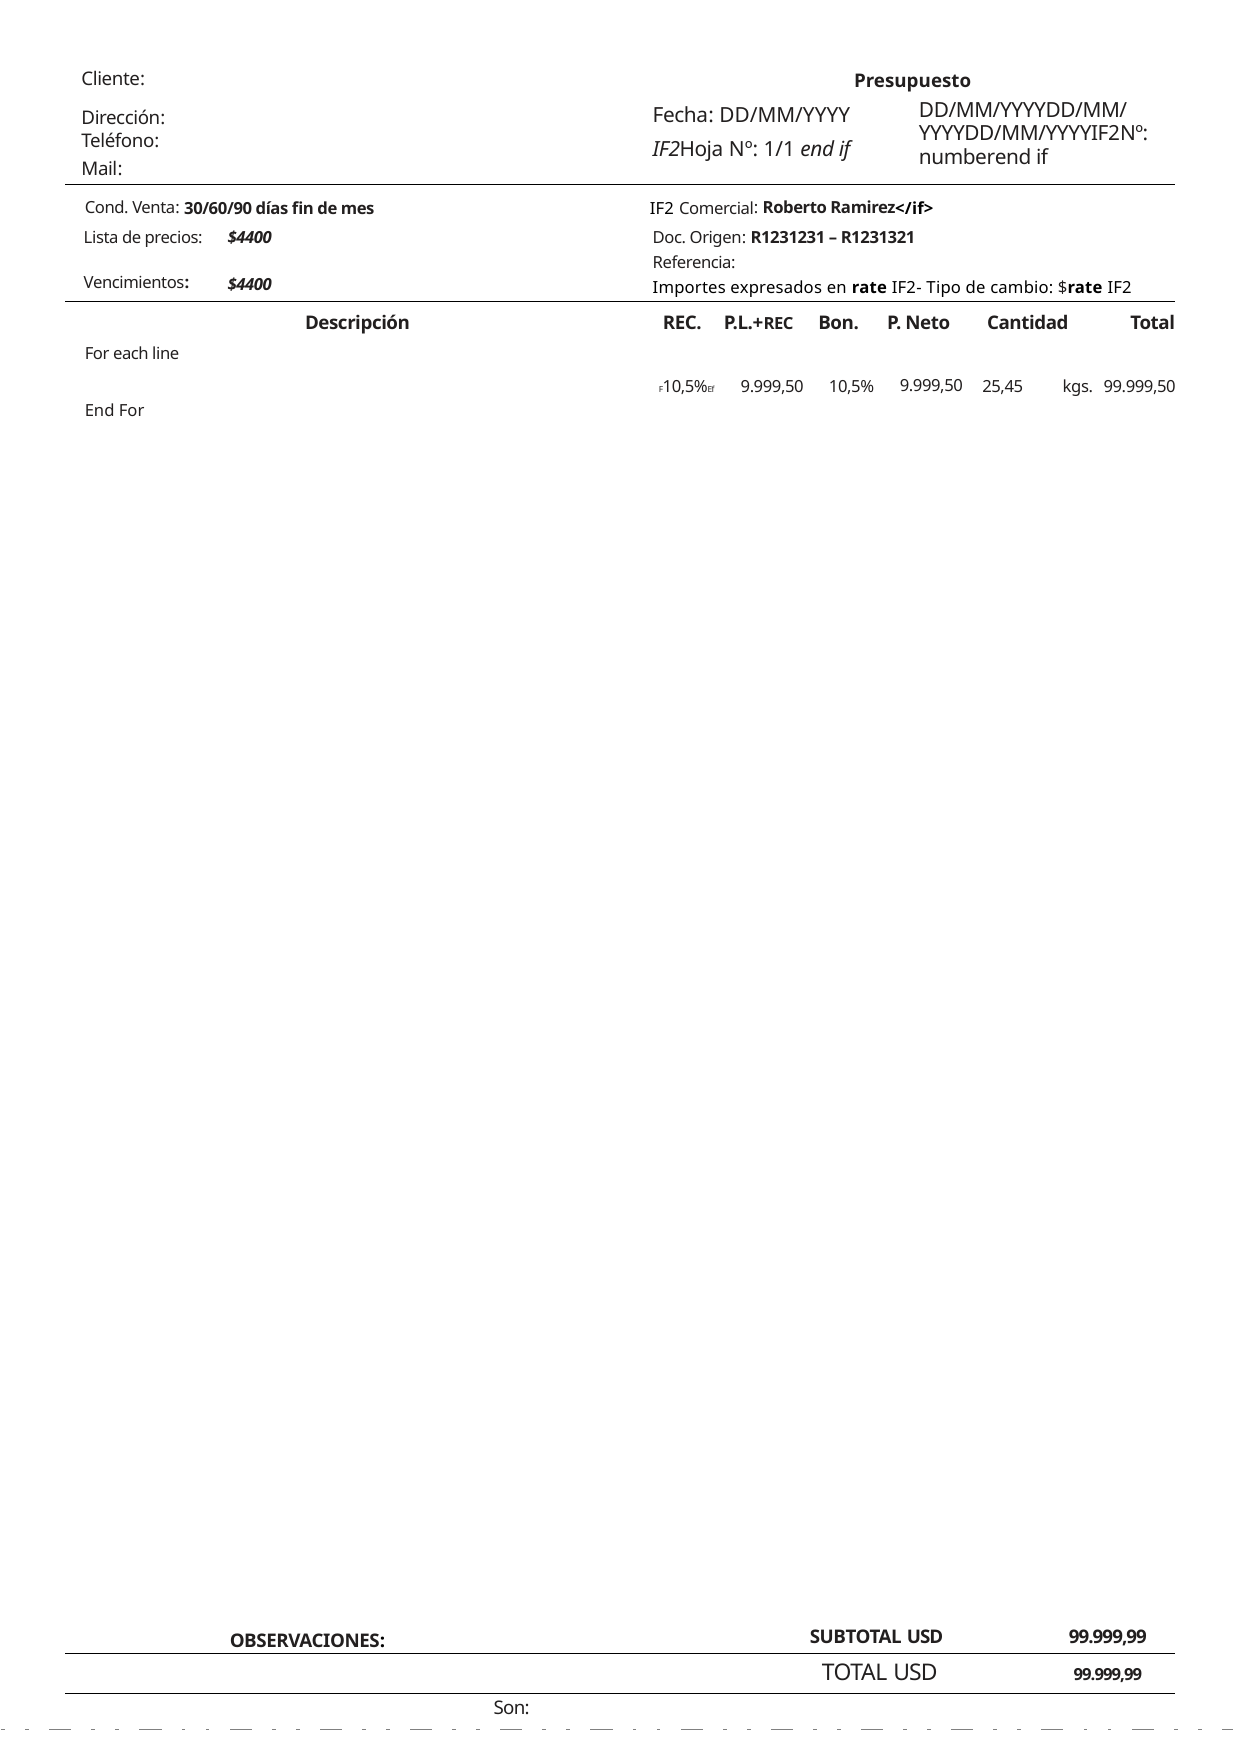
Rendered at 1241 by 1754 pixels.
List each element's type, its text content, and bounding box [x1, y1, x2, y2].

table_header For each line [65, 342, 649, 370]
table_header [1027, 342, 1093, 370]
table_cell [804, 399, 874, 428]
table_header [804, 342, 874, 370]
table_cell 25,45 [963, 370, 1027, 399]
table_cell [1093, 399, 1176, 428]
table_cell [963, 399, 1027, 428]
table_cell <line.name> [65, 370, 649, 399]
table_header [1093, 342, 1176, 370]
table_cell 99.999,50 [1093, 370, 1176, 399]
table_cell End For [65, 399, 649, 428]
table_cell [650, 399, 714, 428]
table_cell [714, 399, 803, 428]
table_header [714, 342, 803, 370]
table_cell 9.999,50 [874, 370, 963, 399]
table_cell [874, 399, 963, 428]
table_cell F10,5%Ef [650, 370, 714, 399]
table_header [963, 342, 1027, 370]
table_cell kgs. [1027, 370, 1093, 399]
table_cell 10,5% [804, 370, 874, 399]
table_cell [1027, 399, 1093, 428]
table_header [650, 342, 714, 370]
table_cell 9.999,50 [714, 370, 803, 399]
table_header [874, 342, 963, 370]
